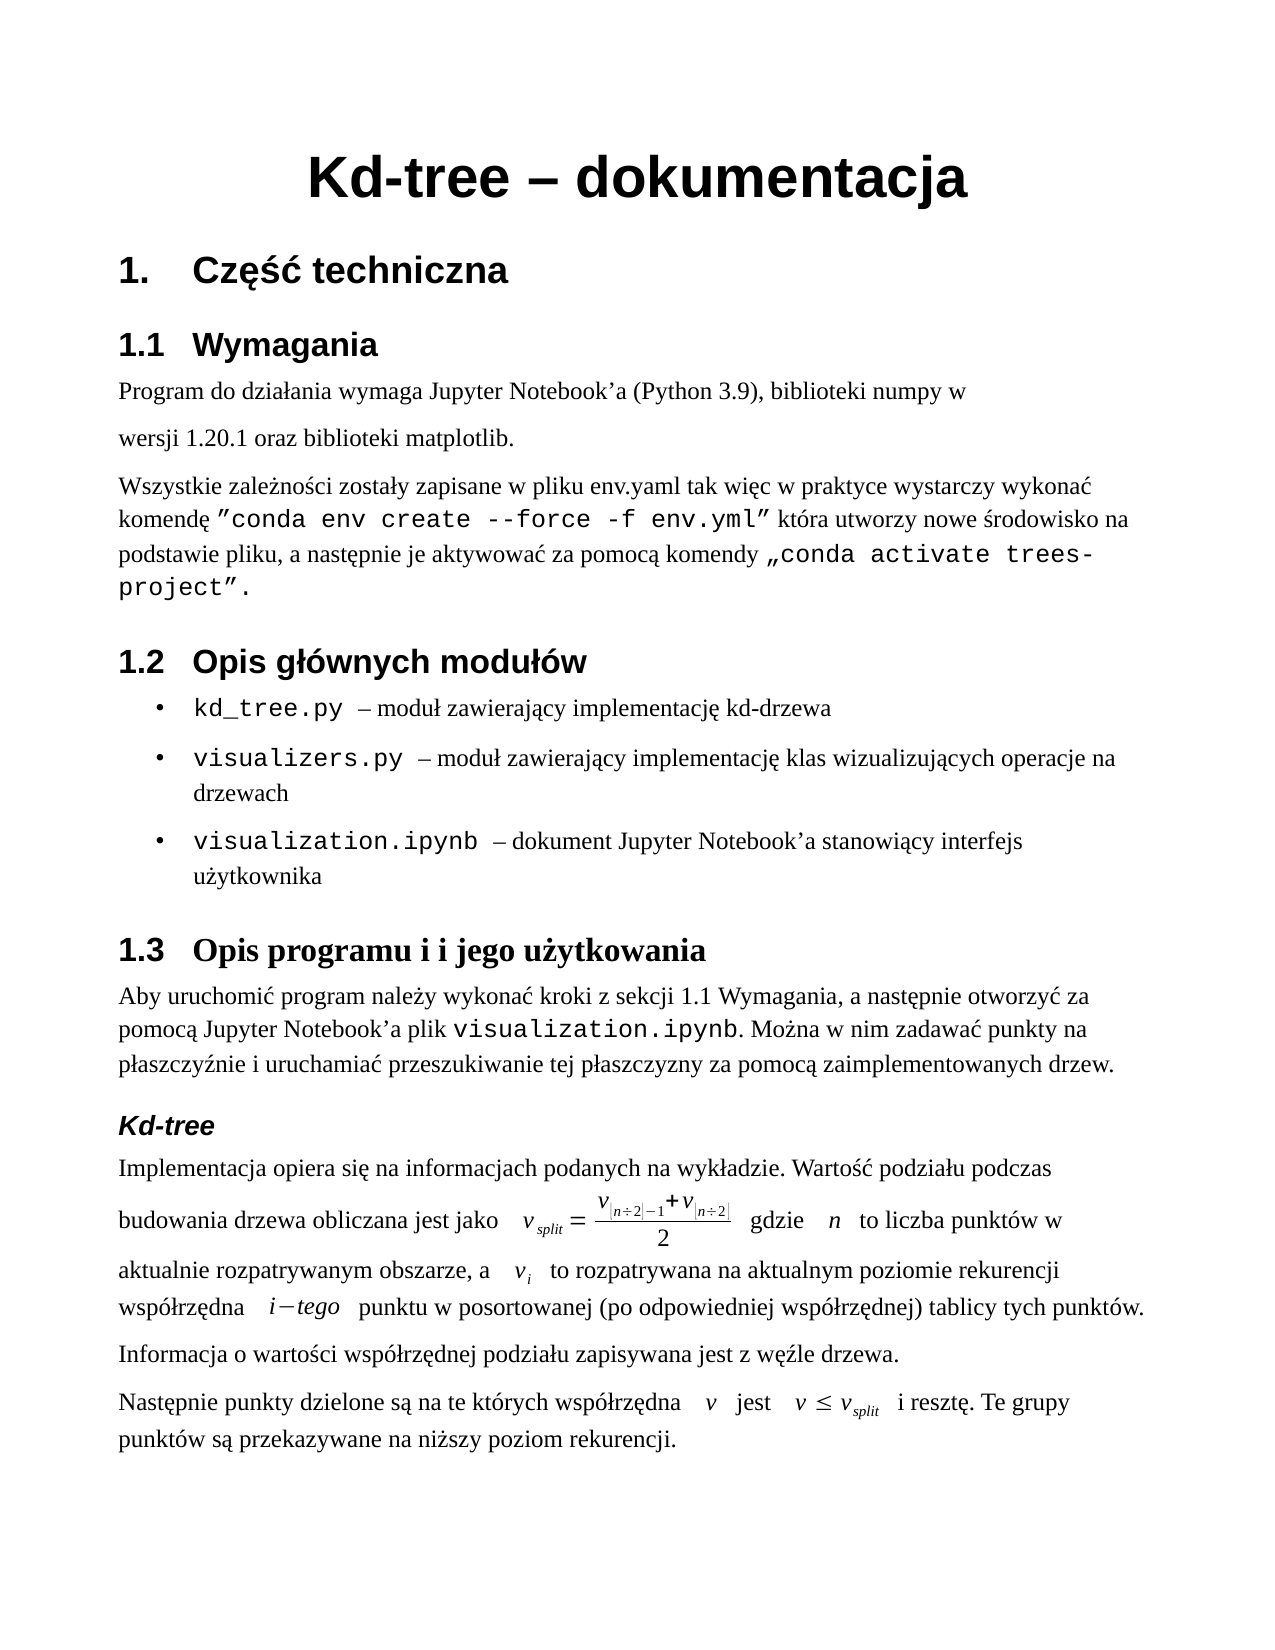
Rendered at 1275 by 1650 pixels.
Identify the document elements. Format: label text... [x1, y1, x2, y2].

text Następnie punkty dzielone są na te których współrzędna jest i resztę. Te grupy punktów są przekazywane na niższy poziom rekurencji. [118, 1387, 1157, 1452]
text Informacja o wartości współrzędnej podziału zapisywana jest z węźle drzewa. [118, 1339, 1157, 1368]
list visualizers.py – moduł zawierający implementację klas wizualizujących operacje na drzewach [156, 743, 1157, 807]
text Aby uruchomić program należy wykonać kroki z sekcji 1.1 Wymagania, a następnie otworzyć za pomocą Jupyter Notebook’a plik visualization.ipynb. Można w nim zadawać punkty na płaszczyźnie i uruchamiać przeszukiwanie tej płaszczyzny za pomocą zaimplementowanych drzew. [118, 981, 1157, 1078]
text Wszystkie zależności zostały zapisane w pliku env.yaml tak więc w praktyce wystarczy wykonać komendę ”conda env create --force -f env.yml” która utworzy nowe środowisko na podstawie pliku, a następnie je aktywować za pomocą komendy „conda activate trees-project”. [118, 471, 1157, 602]
subtitle Wymagania [118, 325, 1157, 363]
subtitle Część techniczna [118, 248, 1157, 291]
text Implementacja opiera się na informacjach podanych na wykładzie. Wartość podziału podczas budowania drzewa obliczana jest jako gdzie to liczba punktów w aktualnie rozpatrywanym obszarze, a to rozpatrywana na aktualnym poziomie rekurencji współrzędna punktu w posortowanej (po odpowiedniej współrzędnej) tablicy tych punktów. [118, 1153, 1157, 1321]
subtitle Kd-tree [118, 1109, 1157, 1141]
list visualization.ipynb – dokument Jupyter Notebook’a stanowiący interfejs użytkownika [156, 826, 1157, 890]
text wersji 1.20.1 oraz biblioteki matplotlib. [118, 423, 1157, 452]
title Kd-tree – dokumentacja [118, 143, 1157, 210]
subtitle Opis głównych modułów [118, 642, 1157, 681]
subtitle Opis programu i i jego użytkowania [118, 929, 1157, 968]
list kd_tree.py – moduł zawierający implementację kd-drzewa [156, 693, 1157, 724]
text Program do działania wymaga Jupyter Notebook’a (Python 3.9), biblioteki numpy w [118, 376, 1157, 404]
